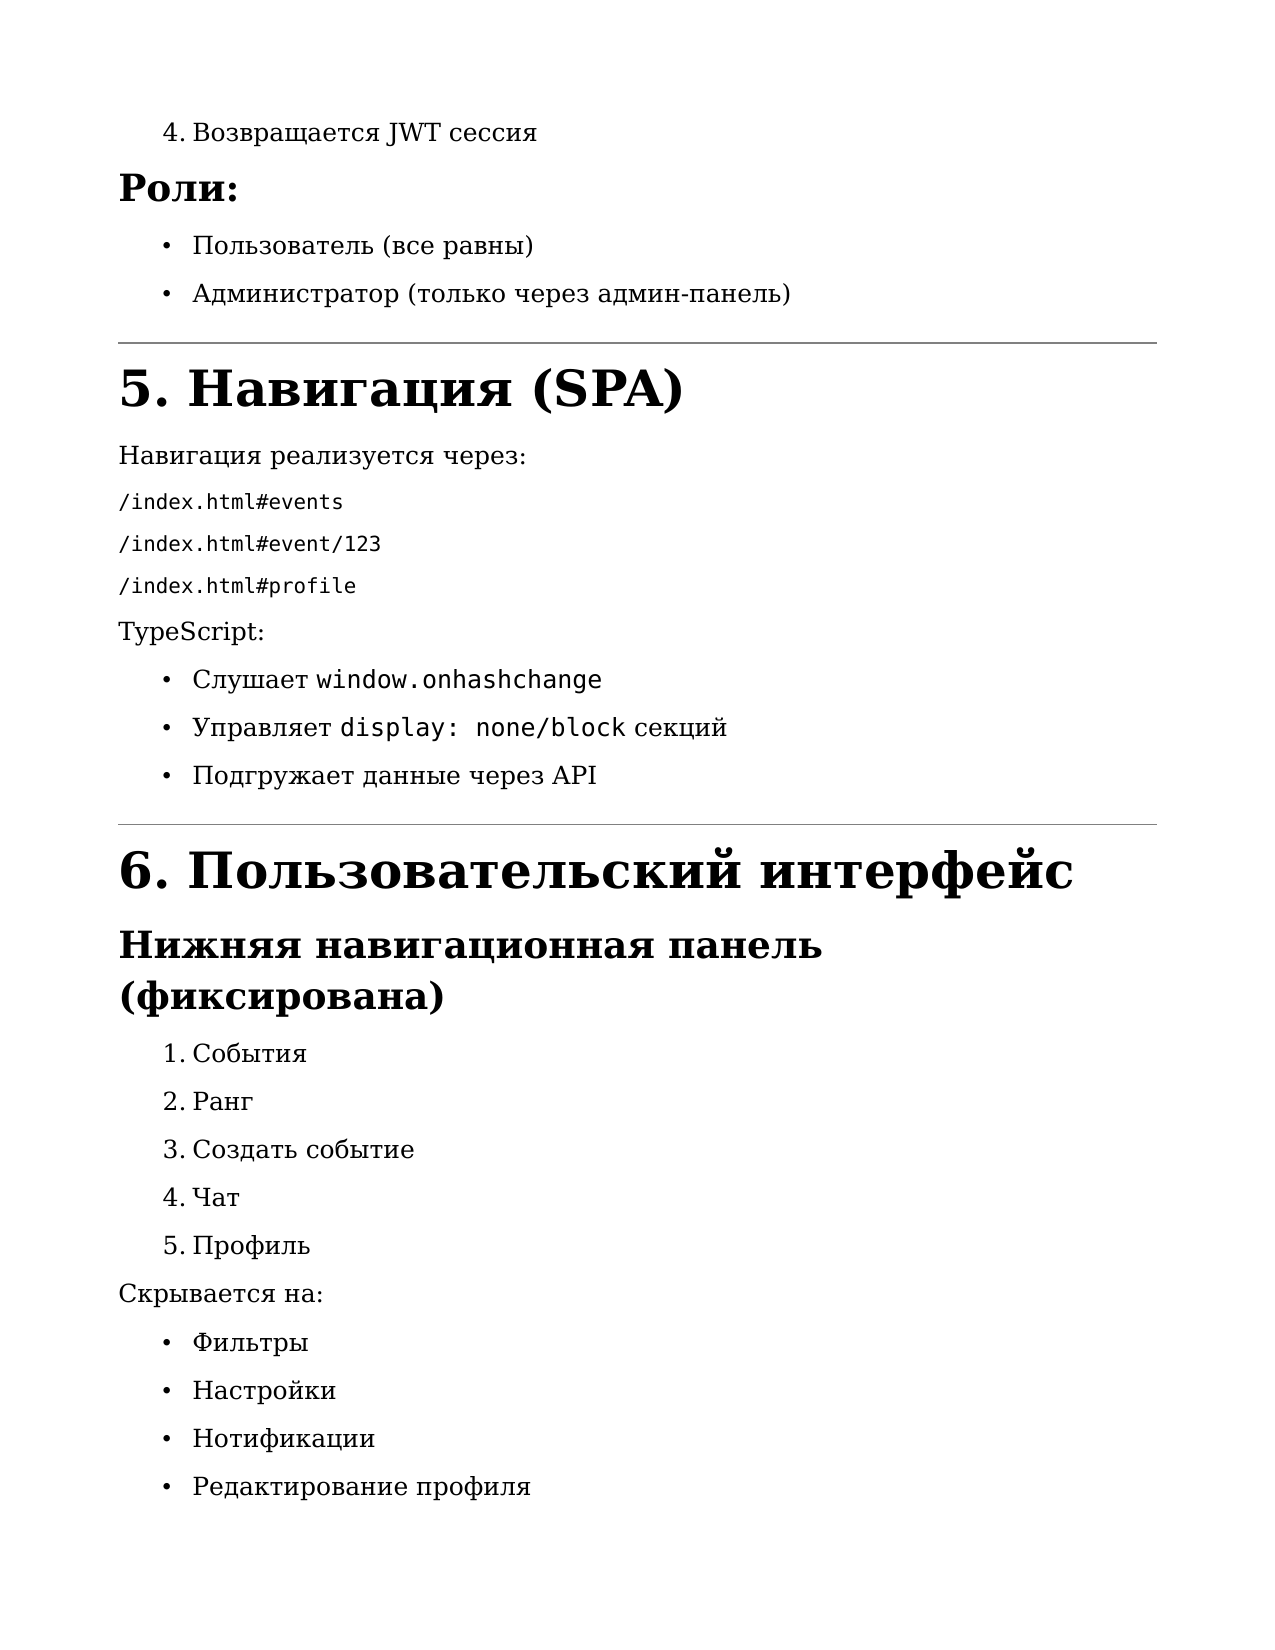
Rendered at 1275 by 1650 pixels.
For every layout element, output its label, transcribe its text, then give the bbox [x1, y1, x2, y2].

text Скрывается на: [118, 1280, 1157, 1309]
list Создать событие [162, 1135, 1157, 1164]
list Профиль [162, 1232, 1157, 1261]
list Нотификации [162, 1424, 1157, 1453]
list Подгружает данные через API [162, 761, 1157, 790]
list Управляет display: none/block секций [162, 713, 1157, 742]
list Фильтры [162, 1328, 1157, 1357]
text /index.html#profile [118, 574, 1157, 599]
text Навигация реализуется через: [118, 442, 1157, 471]
list Настройки [162, 1376, 1157, 1405]
list Редактирование профиля [162, 1472, 1157, 1501]
subtitle Нижняя навигационная панель (фиксирована) [118, 923, 1157, 1018]
subtitle 6. Пользовательский интерфейс [118, 841, 1157, 900]
text TypeScript: [118, 617, 1157, 646]
list Чат [162, 1183, 1157, 1213]
list Слушает window.onhashchange [162, 665, 1157, 694]
text /index.html#events [118, 490, 1157, 514]
text /index.html#event/123 [118, 532, 1157, 556]
list События [162, 1039, 1157, 1068]
subtitle Роли: [118, 166, 1157, 210]
list Ранг [162, 1087, 1157, 1116]
list Пользователь (все равны) [162, 231, 1157, 261]
subtitle 5. Навигация (SPA) [118, 359, 1157, 418]
list Администратор (только через админ-панель) [162, 279, 1157, 309]
list Возвращается JWT сессия [162, 118, 1157, 147]
